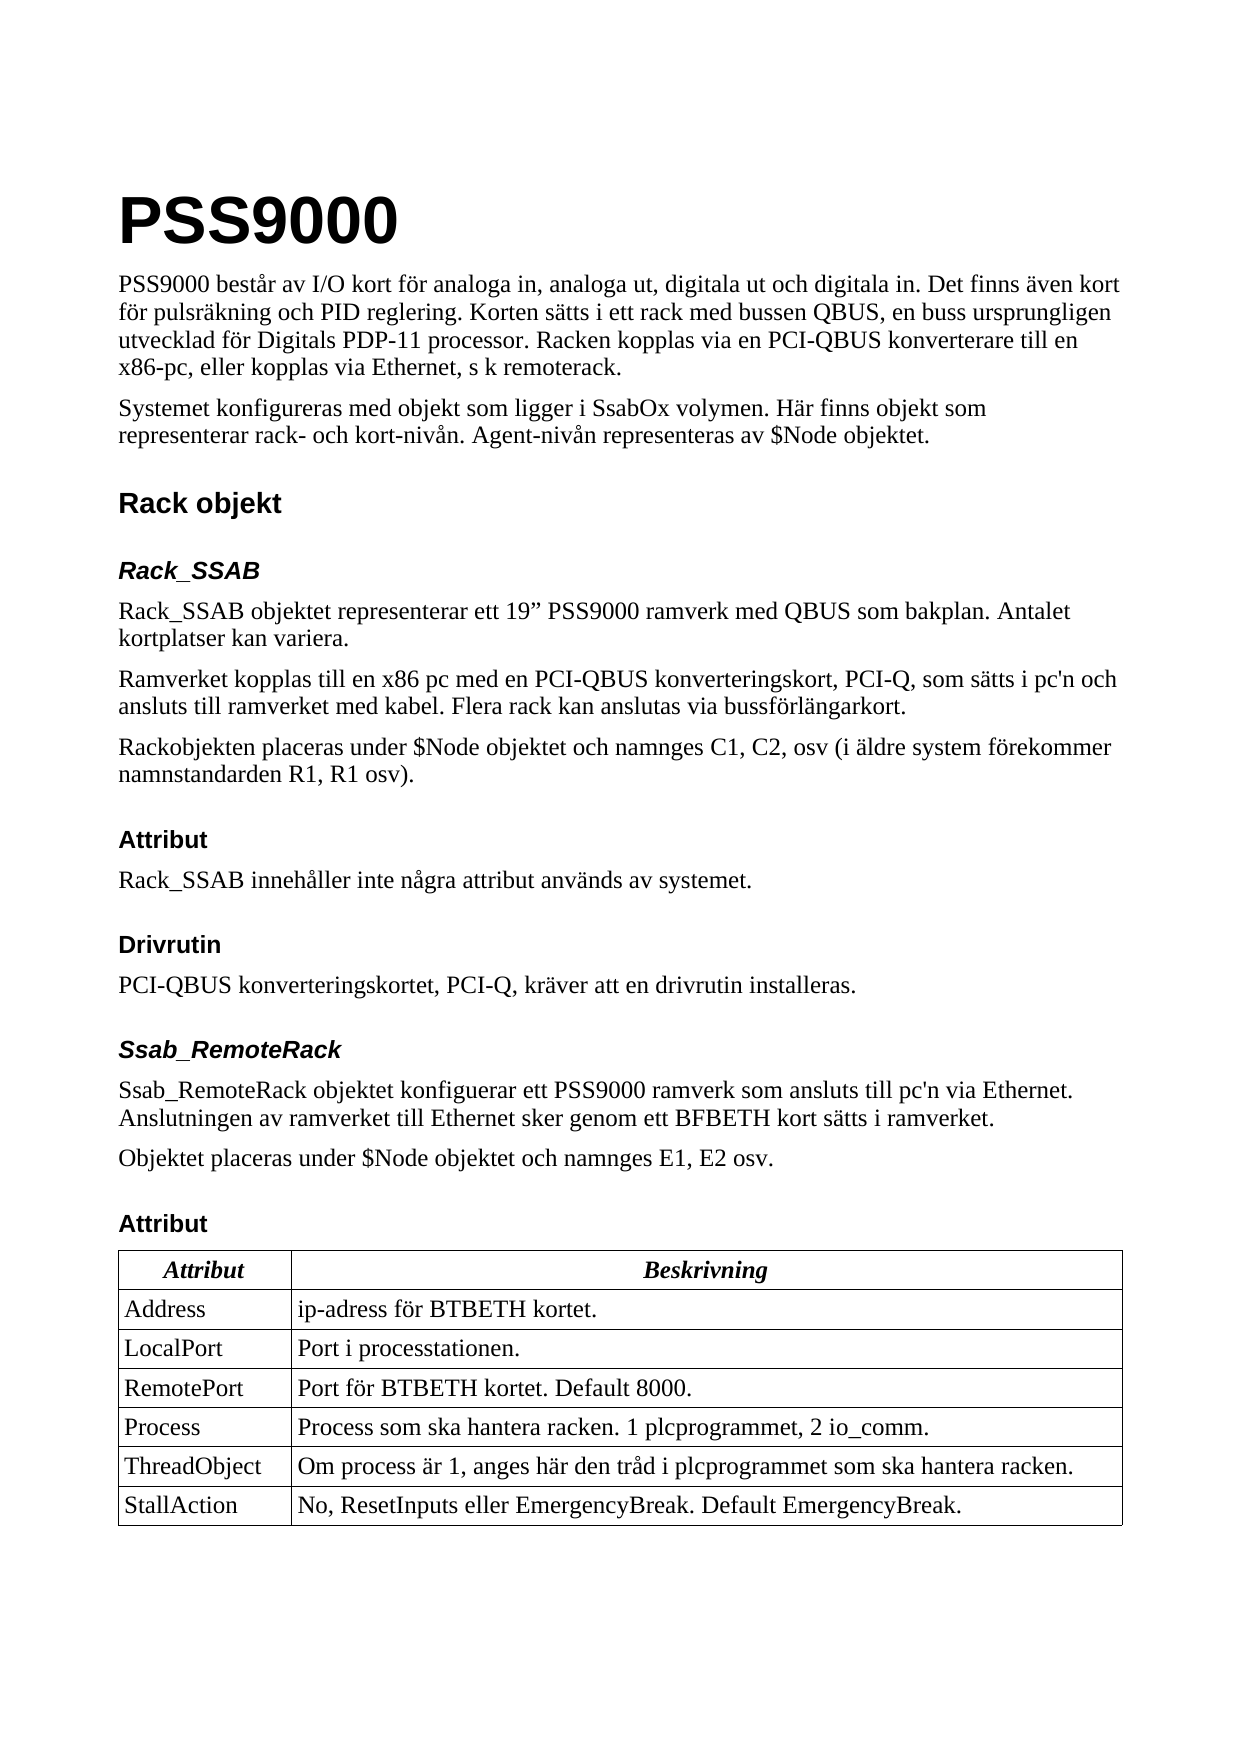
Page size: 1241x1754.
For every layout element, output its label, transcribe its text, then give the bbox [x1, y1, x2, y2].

text Ssab_RemoteRack objektet konfiguerar ett PSS9000 ramverk som ansluts till pc'n via Ethernet. Anslutningen av ramverket till Ethernet sker genom ett BFBETH kort sätts i ramverket. [118, 1077, 1122, 1132]
table_cell Port i processtationen. [292, 1330, 1122, 1368]
table_cell Address [119, 1290, 291, 1328]
table_header Attribut [119, 1251, 291, 1289]
text Systemet konfigureras med objekt som ligger i SsabOx volymen. Här finns objekt som representerar rack- och kort-nivån. Agent-nivån representeras av $Node objektet. [118, 394, 1122, 449]
table_cell Om process är 1, anges här den tråd i plcprogrammet som ska hantera racken. [292, 1447, 1122, 1486]
subtitle Attribut [118, 826, 1122, 853]
table_cell ip-adress för BTBETH kortet. [292, 1290, 1122, 1328]
text PSS9000 består av I/O kort för analoga in, analoga ut, digitala ut och digitala in. Det finns även kort för pulsräkning och PID reglering. Korten sätts i ett rack med bussen QBUS, en buss ursprungligen utvecklad för Digitals PDP-11 processor. Racken kopplas via en PCI-QBUS konverterare till en x86-pc, eller kopplas via Ethernet, s k remoterack. [118, 270, 1122, 381]
table_cell No, ResetInputs eller EmergencyBreak. Default EmergencyBreak. [292, 1487, 1122, 1525]
table_cell Process [119, 1408, 291, 1446]
subtitle Rack_SSAB [118, 557, 1122, 584]
text Rackobjekten placeras under $Node objektet och namnges C1, C2, osv (i äldre system förekommer namnstandarden R1, R1 osv). [118, 733, 1122, 788]
text Rack_SSAB innehåller inte några attribut används av systemet. [118, 866, 1122, 893]
subtitle Attribut [118, 1210, 1122, 1237]
subtitle PSS9000 [118, 183, 1122, 258]
text Objektet placeras under $Node objektet och namnges E1, E2 osv. [118, 1144, 1122, 1172]
table_cell RemotePort [119, 1369, 291, 1407]
table_cell Process som ska hantera racken. 1 plcprogrammet, 2 io_comm. [292, 1408, 1122, 1446]
text PCI-QBUS konverteringskortet, PCI-Q, kräver att en drivrutin installeras. [118, 971, 1122, 999]
table_cell ThreadObject [119, 1447, 291, 1486]
table_cell Port för BTBETH kortet. Default 8000. [292, 1369, 1122, 1407]
text Ramverket kopplas till en x86 pc med en PCI-QBUS konverteringskort, PCI-Q, som sätts i pc'n och ansluts till ramverket med kabel. Flera rack kan anslutas via bussförlängarkort. [118, 665, 1122, 720]
subtitle Ssab_RemoteRack [118, 1036, 1122, 1064]
table_cell LocalPort [119, 1330, 291, 1368]
subtitle Rack objekt [118, 487, 1122, 519]
subtitle Drivrutin [118, 931, 1122, 959]
text Rack_SSAB objektet representerar ett 19” PSS9000 ramverk med QBUS som bakplan. Antalet kortplatser kan variera. [118, 597, 1122, 652]
table_cell StallAction [119, 1487, 291, 1525]
table_header Beskrivning [292, 1251, 1122, 1289]
